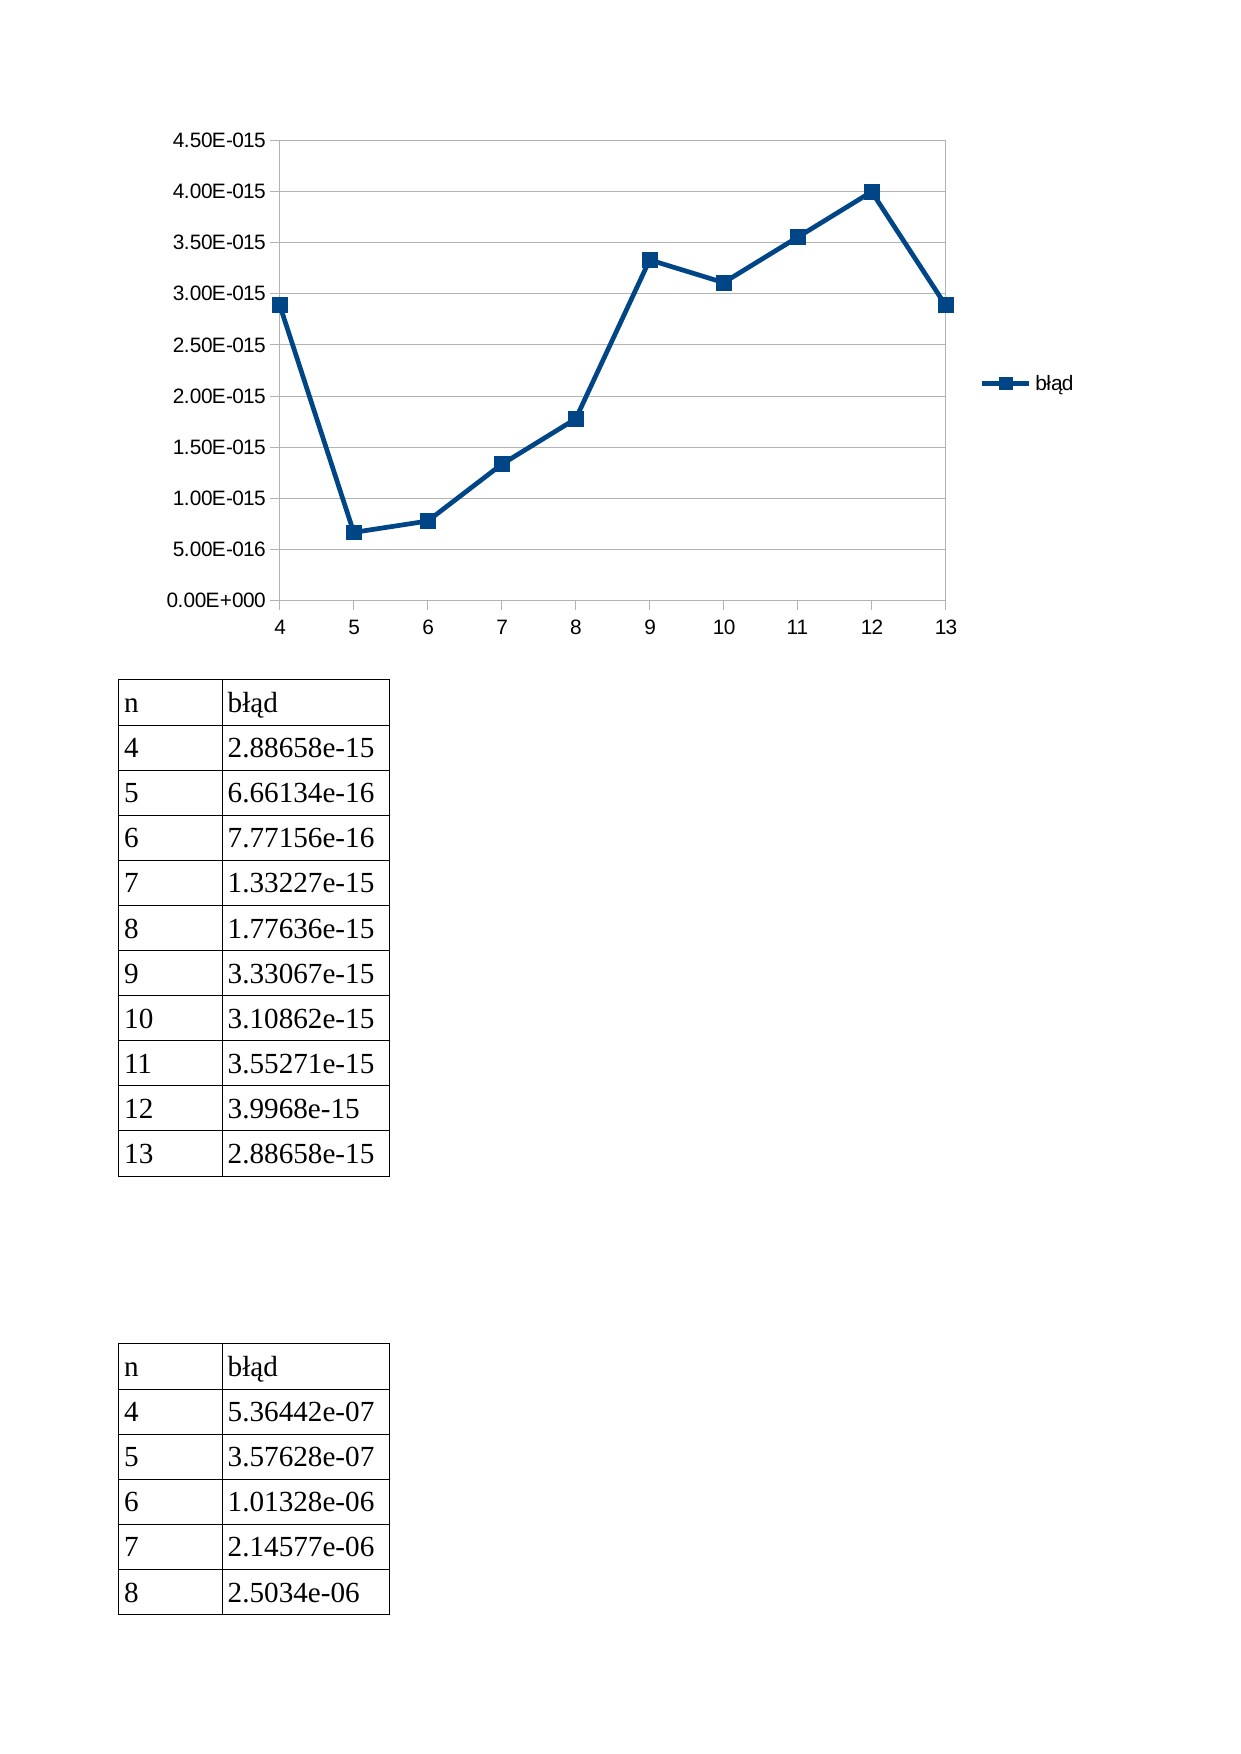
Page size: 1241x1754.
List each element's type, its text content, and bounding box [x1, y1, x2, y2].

table_cell 10 [119, 996, 222, 1040]
table_cell 6 [119, 1480, 222, 1524]
table_cell 3.33067e-15 [223, 951, 389, 995]
table_cell 3.55271e-15 [223, 1041, 389, 1085]
table_cell 4 [119, 1390, 222, 1433]
table_cell 7 [119, 1525, 222, 1569]
table_cell 3.57628e-07 [223, 1435, 389, 1479]
table_cell 2.14577e-06 [223, 1525, 389, 1569]
table_cell 1.33227e-15 [223, 861, 389, 905]
table_cell 8 [119, 906, 222, 950]
table_cell 4 [119, 726, 222, 769]
table_cell 3.9968e-15 [223, 1086, 389, 1130]
table_cell 2.5034e-06 [223, 1570, 389, 1614]
table_header n [119, 1344, 222, 1388]
table_cell 5 [119, 771, 222, 815]
table_cell 1.01328e-06 [223, 1480, 389, 1524]
table_cell 9 [119, 951, 222, 995]
table_cell 5 [119, 1435, 222, 1479]
table_cell 8 [119, 1570, 222, 1614]
table_header błąd [223, 680, 389, 724]
table_cell 6.66134e-16 [223, 771, 389, 815]
table_cell 2.88658e-15 [223, 726, 389, 769]
table_cell 1.77636e-15 [223, 906, 389, 950]
table_header n [119, 680, 222, 724]
table_cell 11 [119, 1041, 222, 1085]
table_cell 12 [119, 1086, 222, 1130]
table_cell 3.10862e-15 [223, 996, 389, 1040]
table_header błąd [223, 1344, 389, 1388]
table_cell 5.36442e-07 [223, 1390, 389, 1433]
table_cell 6 [119, 816, 222, 860]
table_cell 7 [119, 861, 222, 905]
table_cell 7.77156e-16 [223, 816, 389, 860]
table_cell 13 [119, 1131, 222, 1176]
table_cell 2.88658e-15 [223, 1131, 389, 1176]
